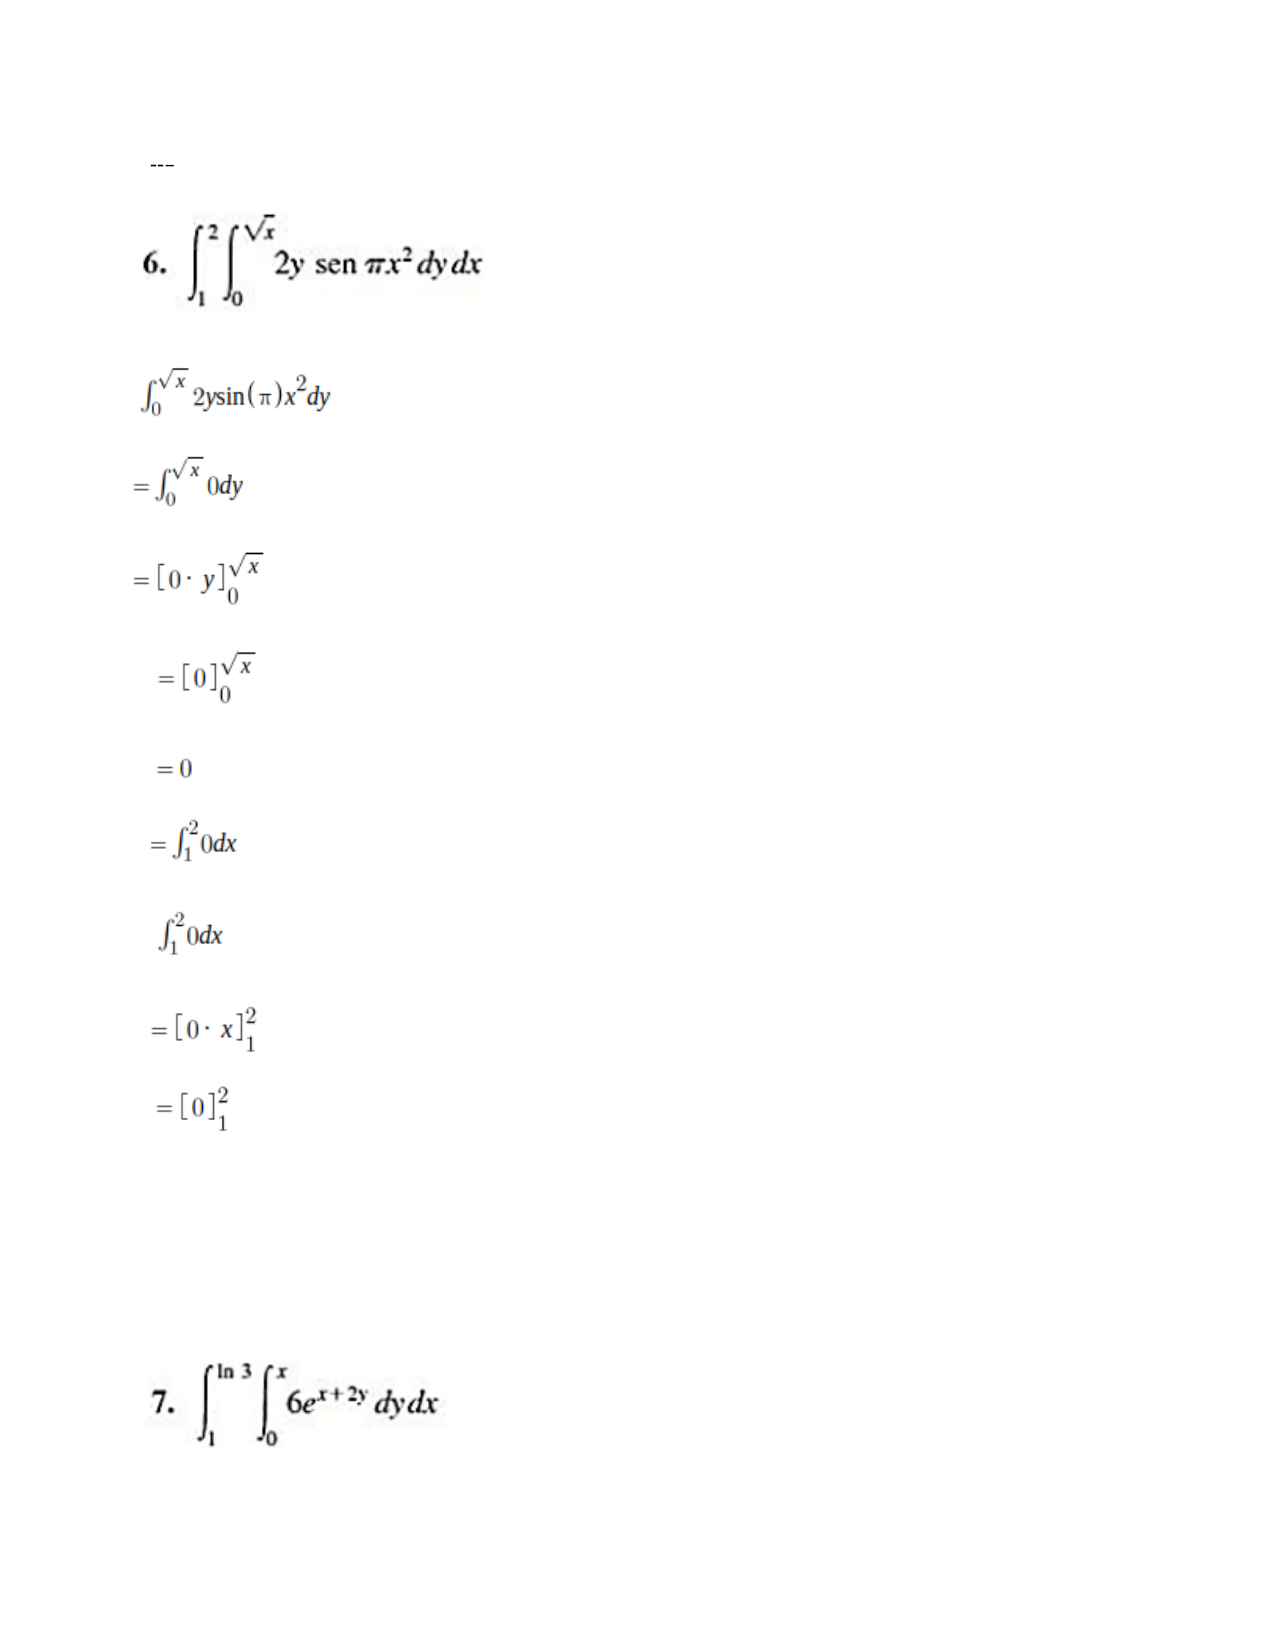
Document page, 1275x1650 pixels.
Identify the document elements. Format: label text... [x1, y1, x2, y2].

picture [132, 359, 346, 429]
picture [130, 451, 254, 513]
picture [127, 542, 276, 608]
picture [148, 993, 274, 1060]
picture [136, 204, 505, 317]
picture [150, 817, 247, 871]
picture [148, 906, 239, 966]
picture [150, 1079, 254, 1139]
picture [149, 748, 214, 786]
picture [145, 1357, 449, 1449]
text --– [150, 150, 1125, 178]
picture [152, 632, 273, 721]
